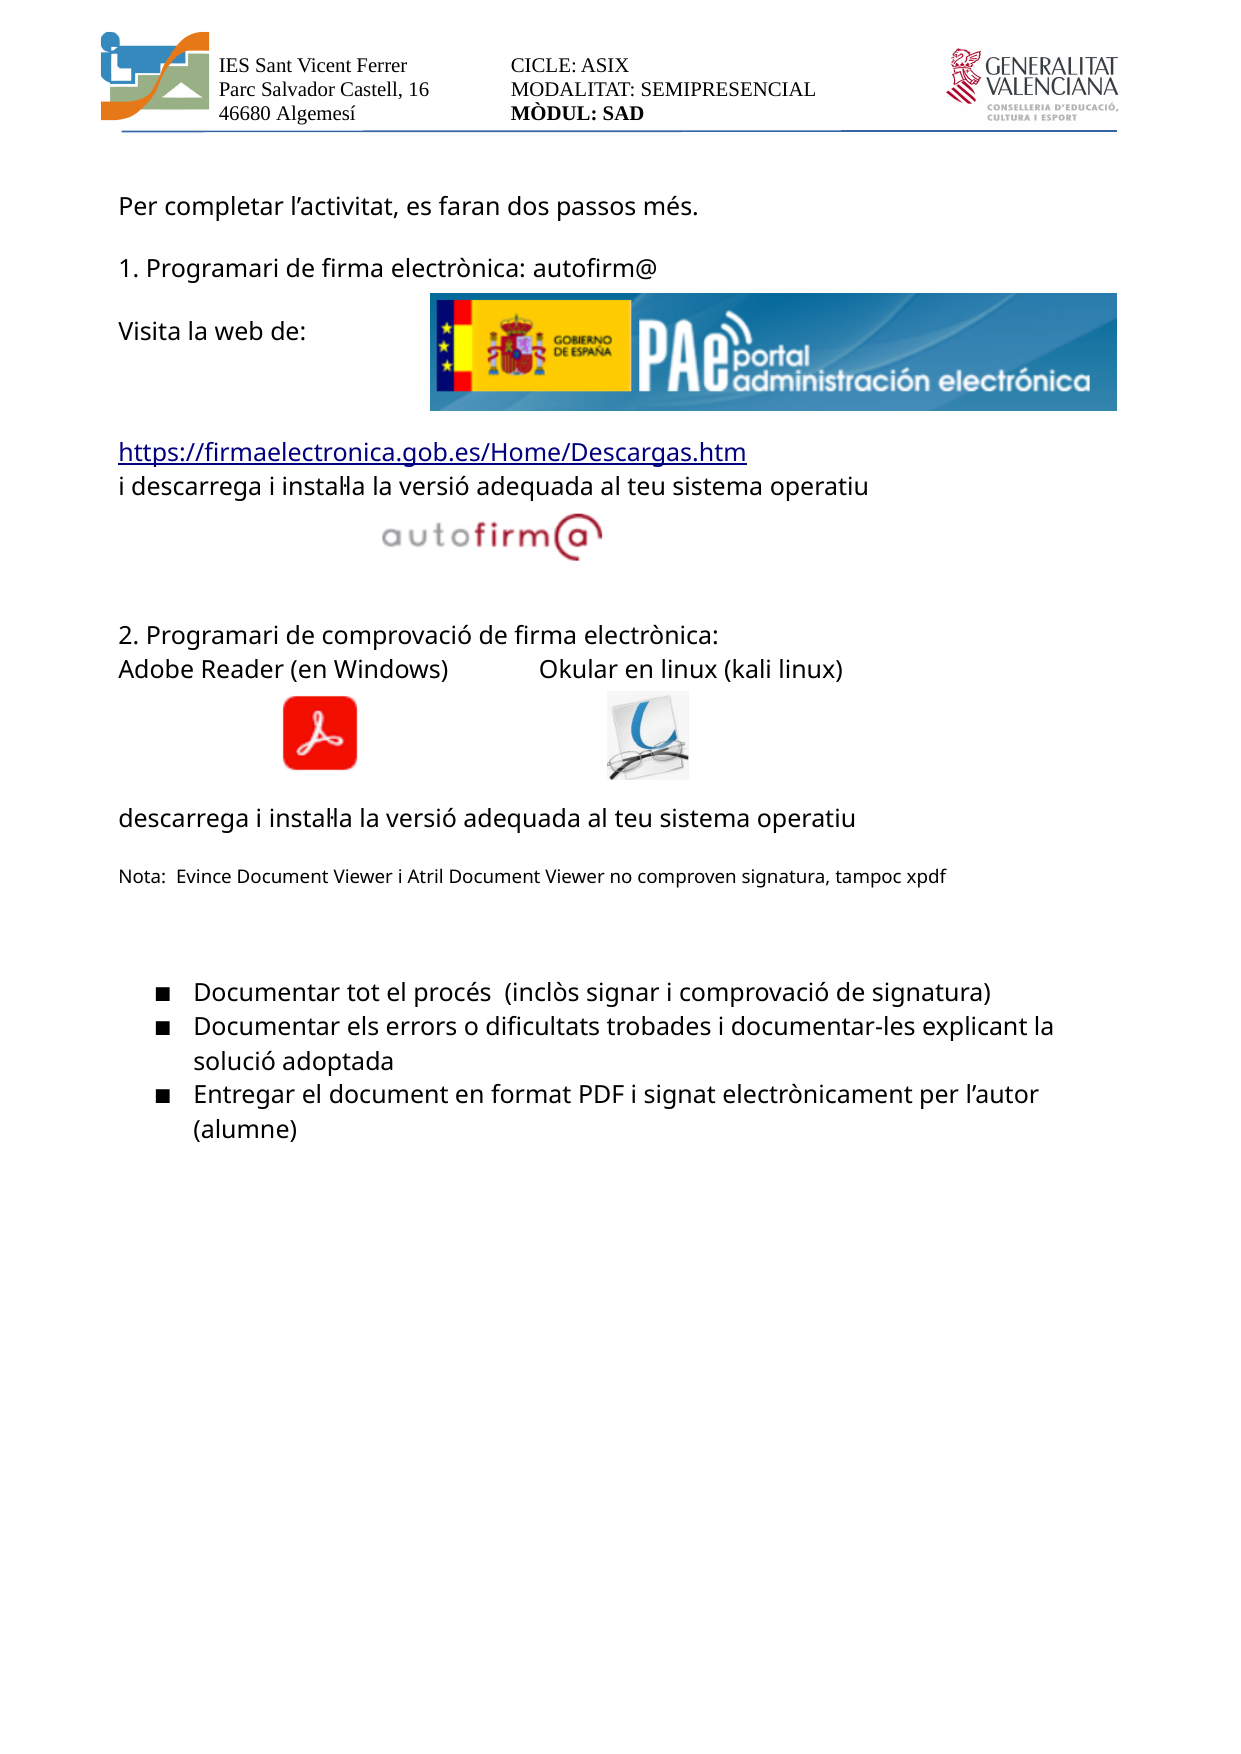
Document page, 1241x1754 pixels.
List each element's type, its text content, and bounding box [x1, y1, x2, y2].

picture [430, 293, 1117, 411]
picture [100, 30, 210, 121]
list Documentar els errors o dificultats trobades i documentar-les explicant la solució adoptada [156, 1009, 1122, 1077]
text 2. Programari de comprovació de firma electrònica: [118, 617, 1122, 651]
text Per completar l’activitat, es faran dos passos més. [118, 188, 1122, 222]
picture [944, 37, 1121, 128]
picture [607, 691, 689, 780]
text descarrega i instal·la la versió adequada al teu sistema operatiu [118, 800, 1122, 834]
picture [351, 505, 610, 571]
text Adobe Reader (en Windows) Okular en linux (kali linux) [118, 651, 1122, 685]
text Visita la web de: [118, 314, 430, 348]
list Entregar el document en format PDF i signat electrònicament per l’autor (alumne) [156, 1077, 1122, 1145]
text Nota: Evince Document Viewer i Atril Document Viewer no comproven signatura, tampoc xpdf [118, 863, 1122, 889]
picture [276, 692, 369, 776]
text https://firmaelectronica.gob.es/Home/Descargas.htm [118, 434, 1122, 468]
text i descarrega i instal·la la versió adequada al teu sistema operatiu [118, 468, 1122, 502]
list Documentar tot el procés (inclòs signar i comprovació de signatura) [156, 975, 1122, 1009]
text 1. Programari de firma electrònica: autofirm@ [118, 251, 1122, 285]
